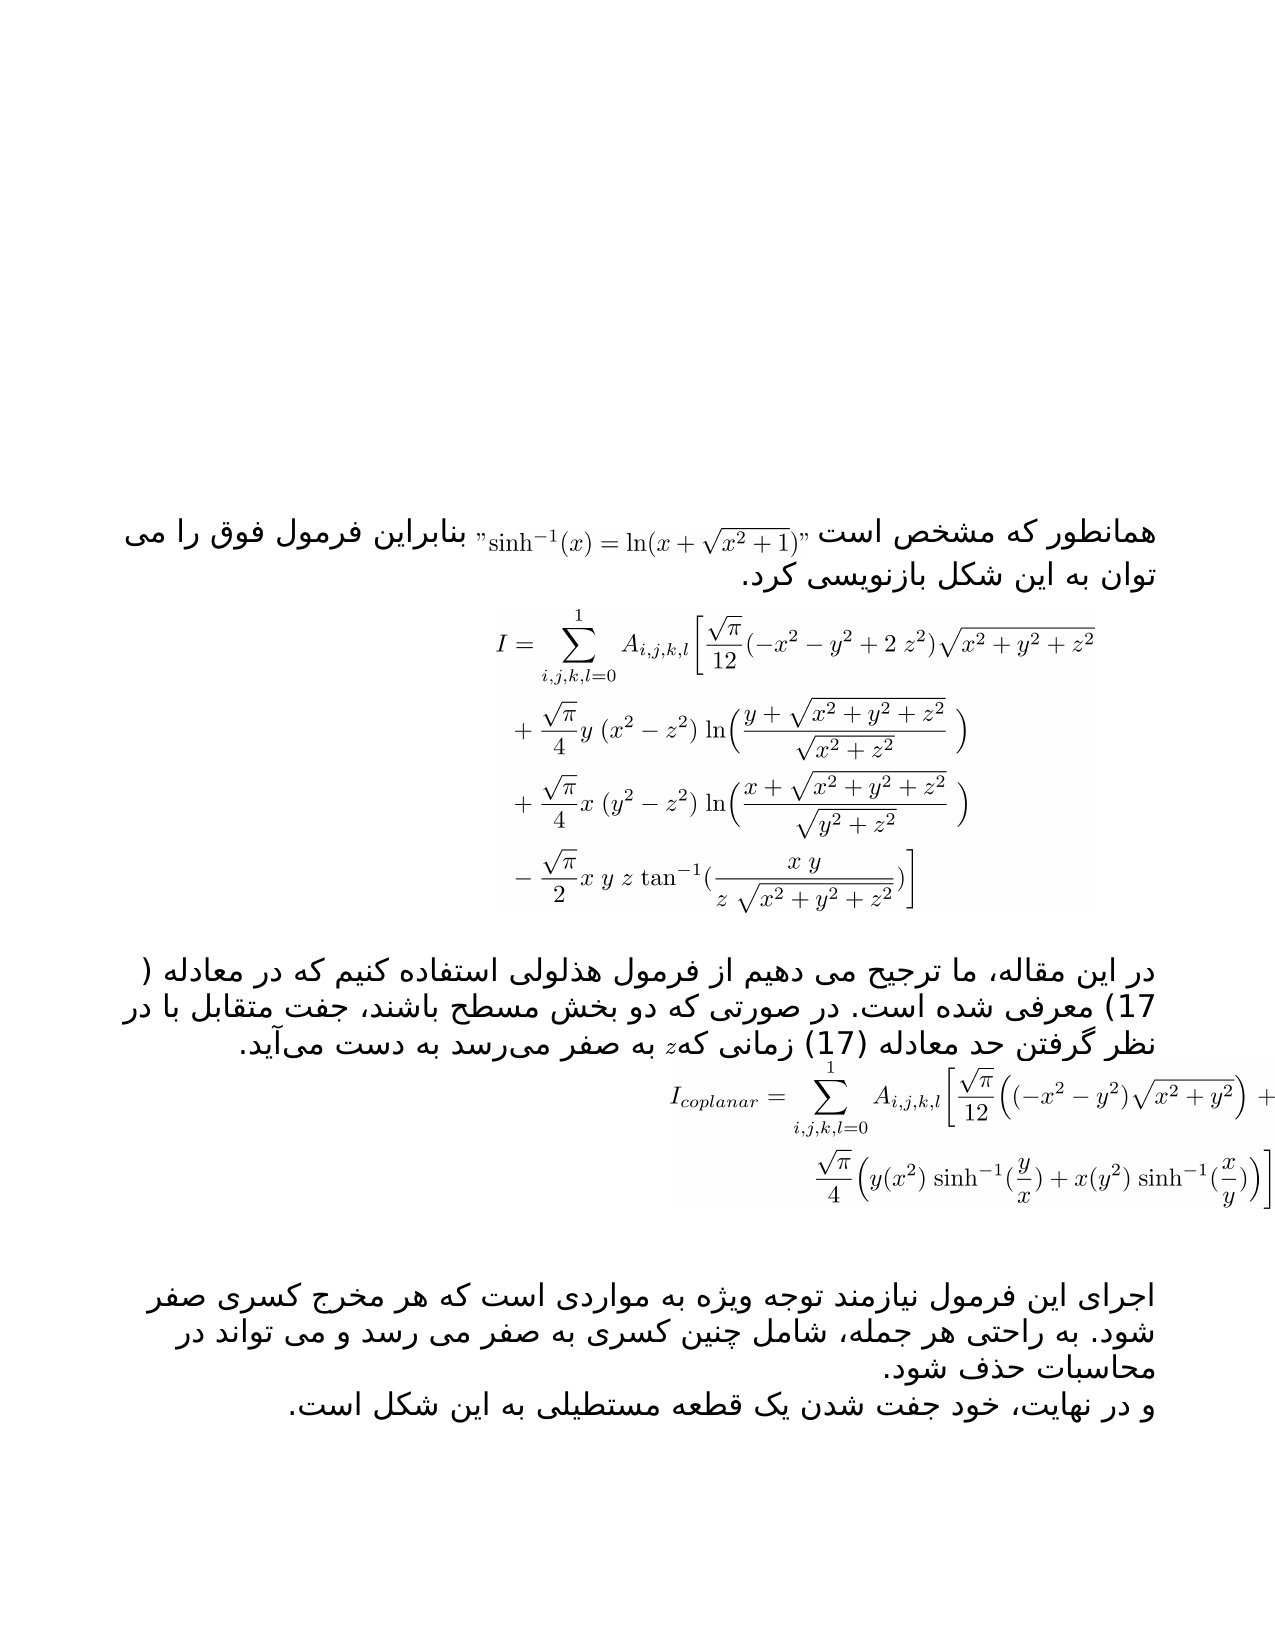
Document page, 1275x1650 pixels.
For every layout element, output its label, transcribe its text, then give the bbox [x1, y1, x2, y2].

text در این مقاله، ما ترجیح می دهیم از فرمول هذلولی استفاده کنیم که در معادله (17) معرفی شده است. در صورتی که دو بخش مسطح باشند، جفت متقابل با در نظر گرفتن حد معادله (17) زمانی که به صفر می‌رسد به دست می‌آید. [118, 952, 1157, 1061]
text همانطور که مشخص است بنابراین فرمول فوق را می توان به این شکل بازنویسی کرد. [118, 513, 1157, 593]
picture [477, 528, 808, 557]
text اجرای این فرمول نیازمند توجه ویژه به مواردی است که هر مخرج کسری صفر شود. به راحتی هر جمله، شامل چنین کسری به صفر می رسد و می تواند در محاسبات حذف شود. [118, 1277, 1157, 1386]
picture [496, 609, 1095, 913]
text و در نهایت، خود جفت شدن یک قطعه مستطیلی به این شکل است. [118, 1386, 1157, 1422]
picture [670, 1061, 1275, 1209]
